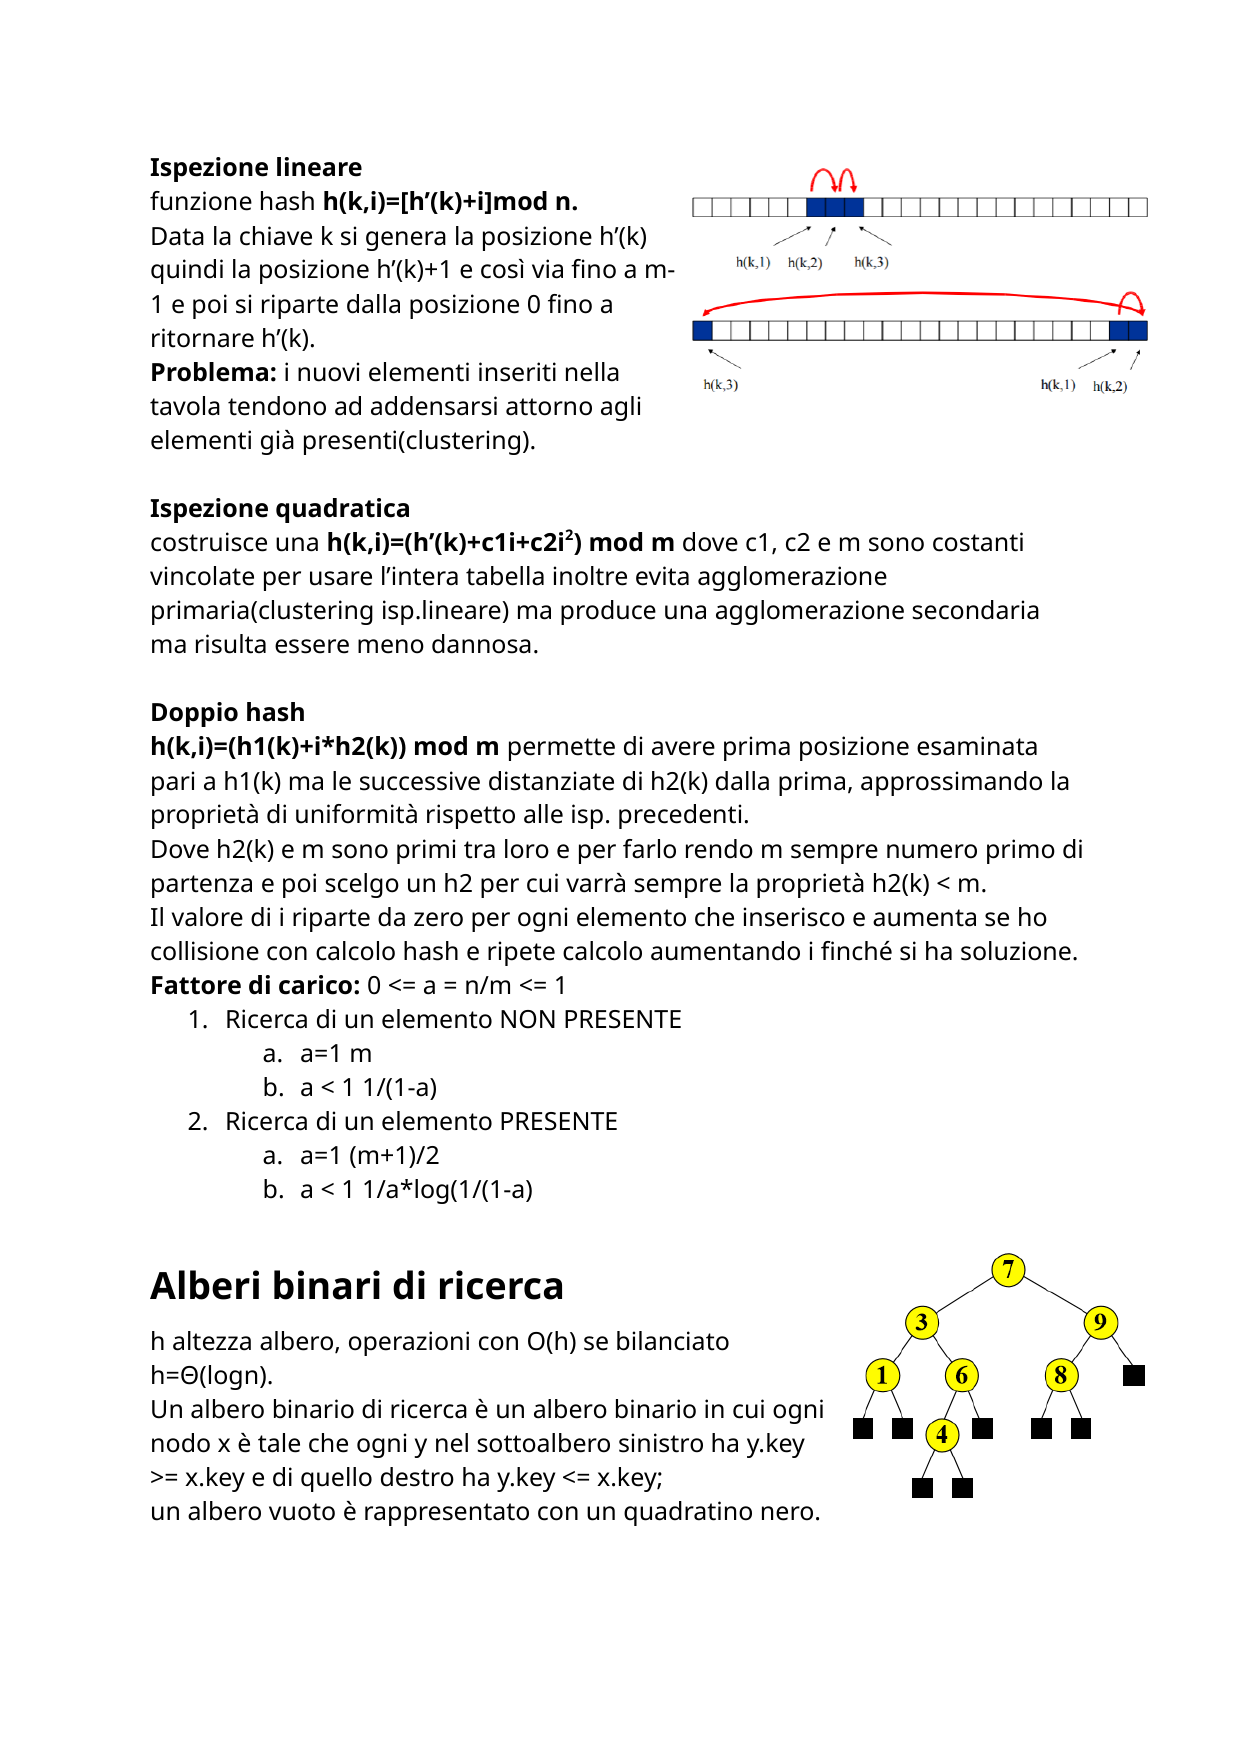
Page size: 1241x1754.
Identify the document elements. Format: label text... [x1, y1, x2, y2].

text Il valore di i riparte da zero per ogni elemento che inserisco e aumenta se ho collisione con calcolo hash e ripete calcolo aumentando i finché si ha soluzione. [150, 899, 1090, 967]
text Ispezione lineare [150, 150, 681, 184]
text funzione hash h(k,i)=[h’(k)+i]mod n. [150, 184, 681, 218]
text Un albero binario di ricerca è un albero binario in cui ogni nodo x è tale che ogni y nel sottoalbero sinistro ha y.key >= x.key e di quello destro ha y.key <= x.key; [150, 1391, 829, 1493]
text Dove h2(k) e m sono primi tra loro e per farlo rendo m sempre numero primo di partenza e poi scelgo un h2 per cui varrà sempre la proprietà h2(k) < m. [150, 831, 1090, 899]
text Ispezione quadratica [150, 491, 1090, 525]
text Fattore di carico: 0 <= a = n/m <= 1 [150, 967, 1090, 1002]
list a < 1 1/a*log(1/(1-a) [262, 1172, 1090, 1206]
list a=1 m [262, 1036, 1090, 1070]
picture [681, 150, 1154, 406]
text h(k,i)=(h1(k)+i*h2(k)) mod m permette di avere prima posizione esaminata pari a h1(k) ma le successive distanziate di h2(k) dalla prima, approssimando la proprietà di uniformità rispetto alle isp. precedenti. [150, 729, 1090, 831]
list Ricerca di un elemento NON PRESENTE [187, 1002, 1090, 1036]
text Doppio hash [150, 695, 1090, 729]
list a < 1 1/(1-a) [262, 1070, 1090, 1104]
list Ricerca di un elemento PRESENTE [187, 1104, 1090, 1138]
text costruisce una h(k,i)=(h’(k)+c1i+c2i2) mod m dove c1, c2 e m sono costanti vincolate per usare l’intera tabella inoltre evita agglomerazione primaria(clustering isp.lineare) ma produce una agglomerazione secondaria ma risulta essere meno dannosa. [150, 525, 1090, 661]
picture [829, 1226, 1155, 1523]
list a=1 (m+1)/2 [262, 1138, 1090, 1172]
text Data la chiave k si genera la posizione h’(k) quindi la posizione h’(k)+1 e così via fino a m-1 e poi si riparte dalla posizione 0 fino a ritornare h’(k). [150, 218, 681, 354]
subtitle Alberi binari di ricerca [150, 1260, 829, 1311]
text h altezza albero, operazioni con O(h) se bilanciato h=Θ(logn). [150, 1323, 829, 1391]
text un albero vuoto è rappresentato con un quadratino nero. [150, 1493, 1090, 1528]
text Problema: i nuovi elementi inseriti nella tavola tendono ad addensarsi attorno agli elementi già presenti(clustering). [150, 354, 1090, 457]
